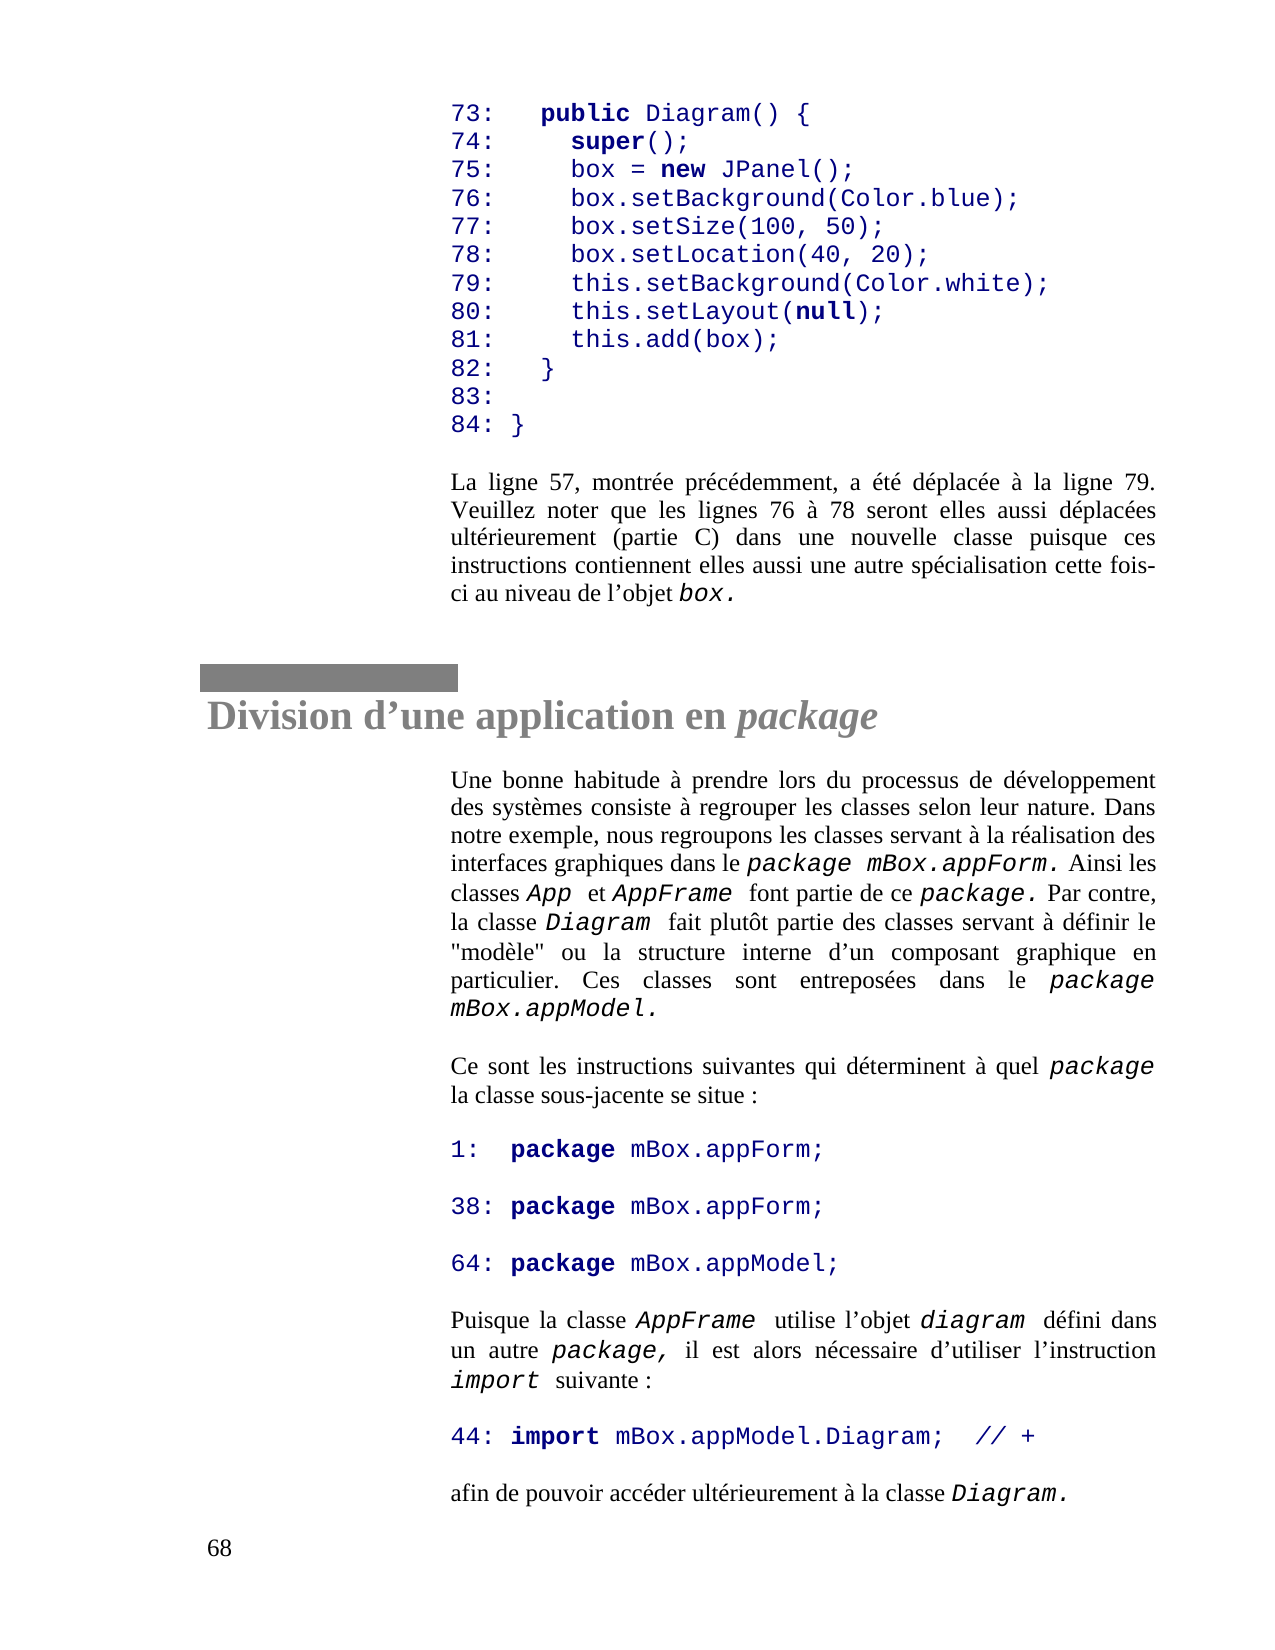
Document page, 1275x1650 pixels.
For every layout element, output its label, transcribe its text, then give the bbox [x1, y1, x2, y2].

table_header Ce sont les instructions suivantes qui déterminent à quel package la classe sous-jacente se situe : [443, 1052, 1164, 1109]
table_header [200, 1306, 443, 1396]
table_header [200, 1424, 443, 1452]
table_header afin de pouvoir accéder ultérieurement à la classe Diagram. [443, 1480, 1164, 1509]
table_header Puisque la classe AppFrame utilise l’objet diagram défini dans un autre package, il est alors nécessaire d’utiliser l’instruction import suivante : [443, 1306, 1164, 1396]
table_header [200, 1052, 443, 1109]
table_header 44: import mBox.appModel.Diagram; // + [443, 1424, 1164, 1452]
table_header [200, 100, 443, 440]
subtitle Division d’une application en package [207, 692, 1157, 738]
table_header [200, 468, 443, 609]
table_header 1: package mBox.appForm; 38: package mBox.appForm; 64: package mBox.appModel; [443, 1137, 1164, 1279]
table_header Une bonne habitude à prendre lors du processus de développement des systèmes consiste à regrouper les classes selon leur nature. Dans notre exemple, nous regroupons les classes servant à la réalisation des interfaces graphiques dans le package mBox.appForm. Ainsi les classes App et AppFrame font partie de ce package. Par contre, la classe Diagram fait plutôt partie des classes servant à définir le "modèle" ou la structure interne d’un composant graphique en particulier. Ces classes sont entreposées dans le package mBox.appModel. [443, 766, 1164, 1024]
table_header La ligne 57, montrée précédemment, a été déplacée à la ligne 79. Veuillez noter que les lignes 76 à 78 seront elles aussi déplacées ultérieurement (partie C) dans une nouvelle classe puisque ces instructions contiennent elles aussi une autre spécialisation cette fois-ci au niveau de l’objet box. [443, 468, 1164, 609]
table_header [200, 1480, 443, 1509]
table_header [200, 1137, 443, 1279]
table_header 73: public Diagram() { 74: super(); 75: box = new JPanel(); 76: box.setBackground(Color.blue); 77: box.setSize(100, 50); 78: box.setLocation(40, 20); 79: this.setBackground(Color.white); 80: this.setLayout(null); 81: this.add(box); 82: } 83: 84: } [443, 100, 1164, 440]
table_header [200, 664, 458, 692]
table_header [200, 766, 443, 1024]
